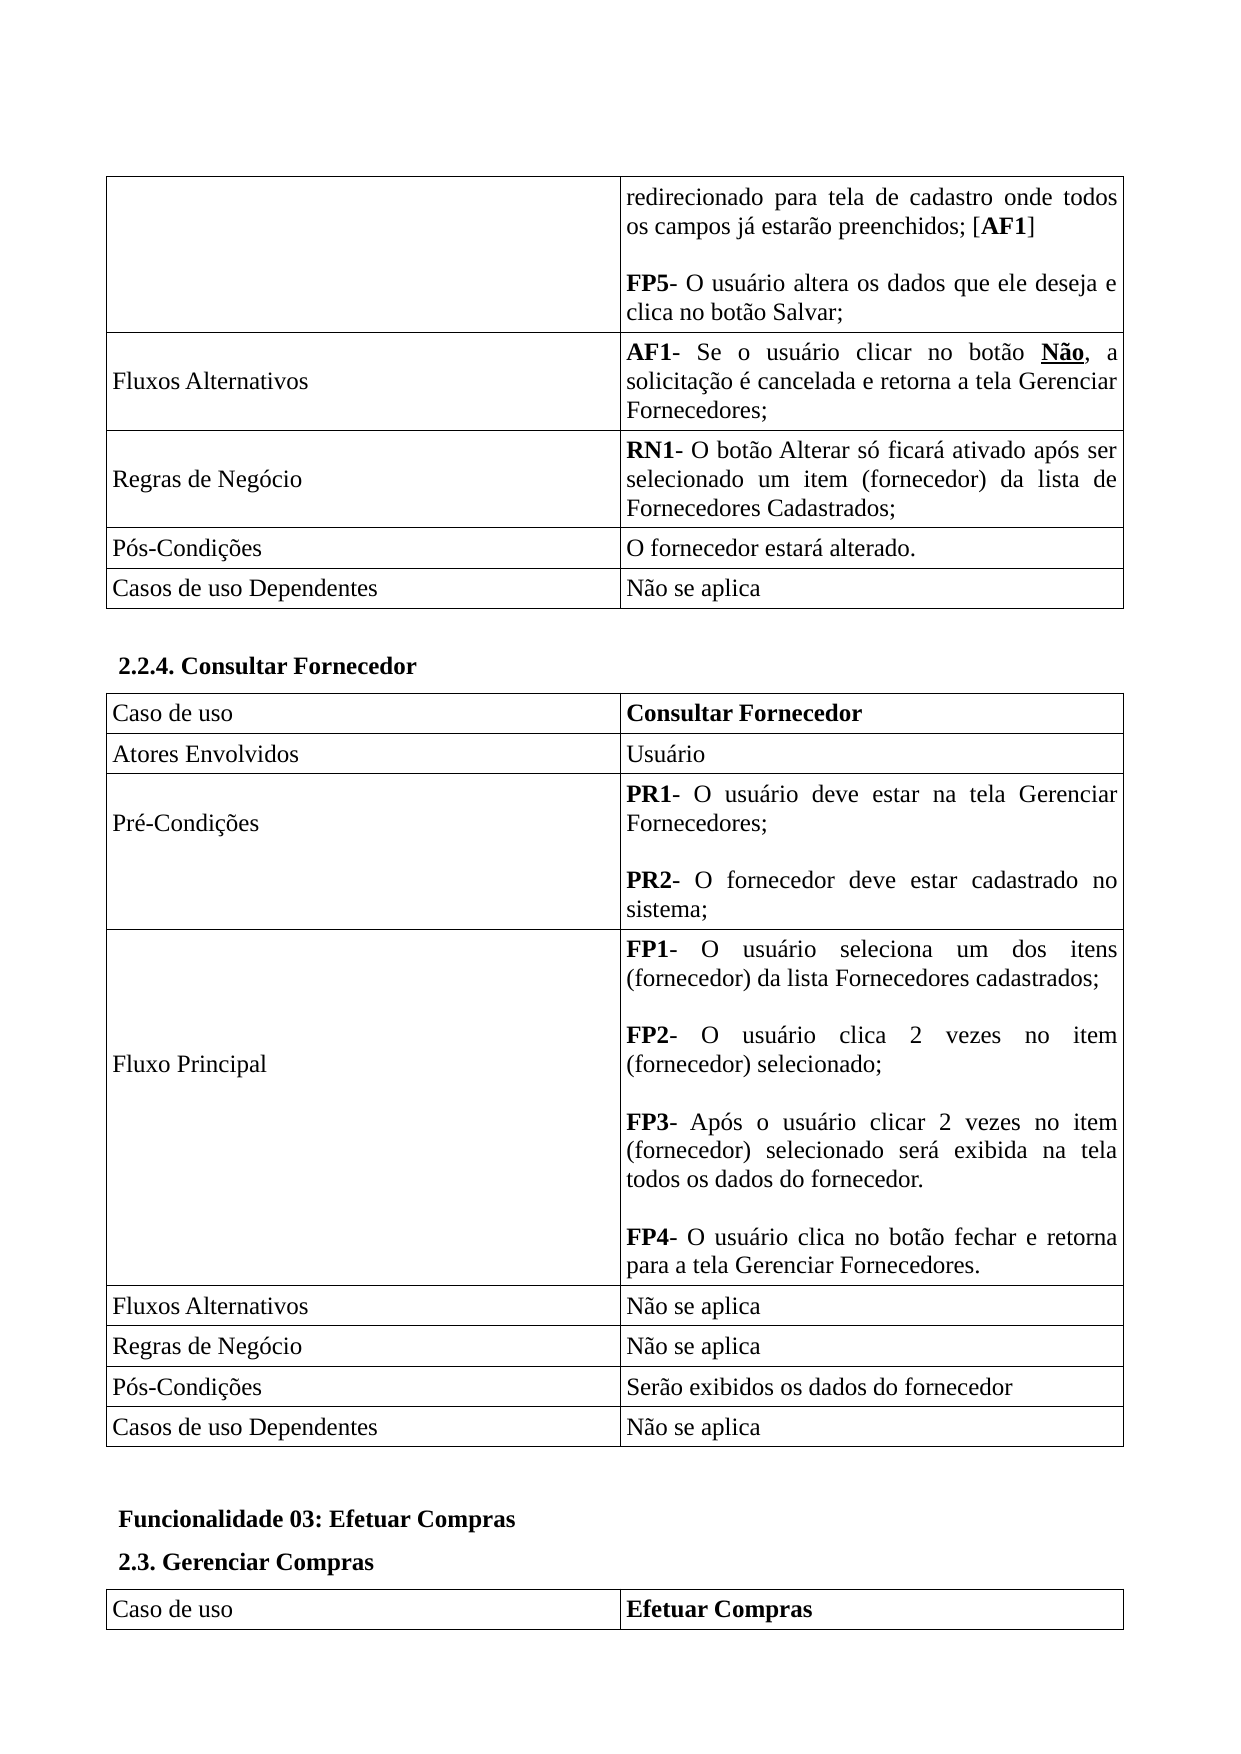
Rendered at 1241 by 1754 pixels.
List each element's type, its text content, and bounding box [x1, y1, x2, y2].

table_cell Fluxos Alternativos [107, 333, 620, 429]
table_header Efetuar Compras [621, 1590, 1123, 1629]
table_cell O fornecedor estará alterado. [621, 528, 1123, 568]
table_cell Pré-Condições [107, 774, 620, 928]
table_header Consultar Fornecedor [621, 694, 1123, 733]
table_cell Atores Envolvidos [107, 734, 620, 773]
table_cell Não se aplica [621, 569, 1123, 608]
subtitle 2.3. Gerenciar Compras [118, 1547, 1122, 1576]
table_cell Fluxos Alternativos [107, 1286, 620, 1325]
table_cell Regras de Negócio [107, 431, 620, 527]
table_cell Usuário [621, 734, 1123, 773]
table_cell RN1- O botão Alterar só ficará ativado após ser selecionado um item (fornecedor) da lista de Fornecedores Cadastrados; [621, 431, 1123, 527]
table_cell Serão exibidos os dados do fornecedor [621, 1367, 1123, 1406]
table_cell Regras de Negócio [107, 1326, 620, 1366]
table_header Caso de uso [107, 694, 620, 733]
table_cell AF1- Se o usuário clicar no botão Não, a solicitação é cancelada e retorna a tela Gerenciar Fornecedores; [621, 333, 1123, 429]
table_cell PR1- O usuário deve estar na tela Gerenciar Fornecedores; PR2- O fornecedor deve estar cadastrado no sistema; [621, 774, 1123, 928]
table_cell Não se aplica [621, 1407, 1123, 1446]
subtitle 2.2.4. Consultar Fornecedor [118, 651, 1122, 680]
table_cell Fluxo Principal [107, 930, 620, 1285]
table_header Caso de uso [107, 1590, 620, 1629]
table_cell Pós-Condições [107, 1367, 620, 1406]
table_cell FP1- O usuário seleciona um dos itens (fornecedor) da lista Fornecedores cadastrados; FP2- O usuário clica 2 vezes no item (fornecedor) selecionado; FP3- Após o usuário clicar 2 vezes no item (fornecedor) selecionado será exibida na tela todos os dados do fornecedor. FP4- O usuário clica no botão fechar e retorna para a tela Gerenciar Fornecedores. [621, 930, 1123, 1285]
table_cell [107, 177, 620, 332]
table_cell Não se aplica [621, 1286, 1123, 1325]
table_cell Não se aplica [621, 1326, 1123, 1366]
table_cell Casos de uso Dependentes [107, 1407, 620, 1446]
table_cell redirecionado para tela de cadastro onde todos os campos já estarão preenchidos; [AF1] FP5- O usuário altera os dados que ele deseja e clica no botão Salvar; [621, 177, 1123, 332]
table_cell Casos de uso Dependentes [107, 569, 620, 608]
text Funcionalidade 03: Efetuar Compras [118, 1504, 1122, 1533]
table_cell Pós-Condições [107, 528, 620, 568]
